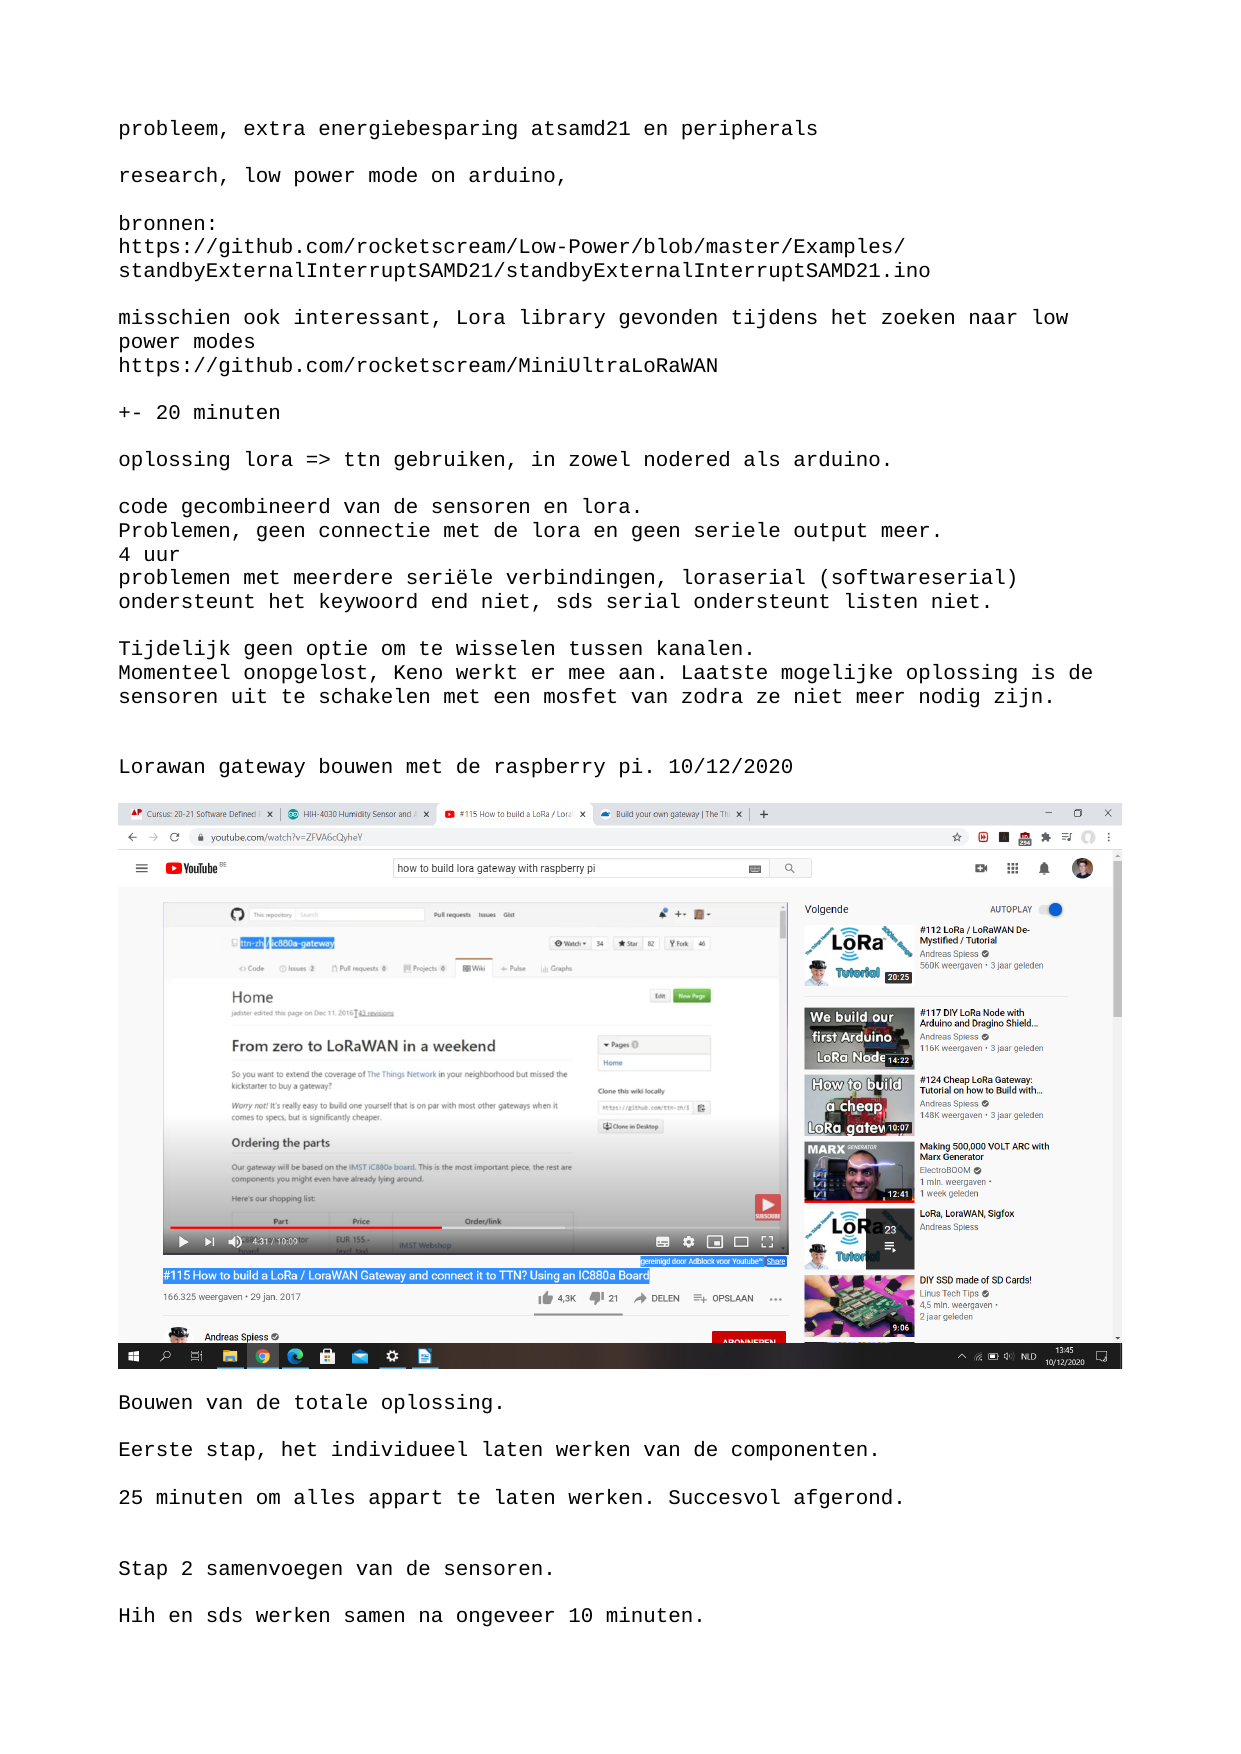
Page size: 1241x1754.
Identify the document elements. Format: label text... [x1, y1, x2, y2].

text Bouwen van de totale oplossing. [118, 1392, 1122, 1416]
text problemen met meerdere seriële verbindingen, loraserial (softwareserial) ondersteunt het keywoord end niet, sds serial ondersteunt listen niet. [118, 567, 1122, 615]
text bronnen: [118, 213, 1122, 236]
text Lorawan gateway bouwen met de raspberry pi. 10/12/2020 [118, 757, 1122, 780]
text research, low power mode on arduino, [118, 165, 1122, 189]
text Eerste stap, het individueel laten werken van de componenten. [118, 1439, 1122, 1463]
text Tijdelijk geen optie om te wisselen tussen kanalen. [118, 638, 1122, 662]
text code gecombineerd van de sensoren en lora. [118, 496, 1122, 520]
text https://github.com/rocketscream/Low-Power/blob/master/Examples/standbyExternalInterruptSAMD21/standbyExternalInterruptSAMD21.ino [118, 236, 1122, 284]
text oplossing lora => ttn gebruiken, in zowel nodered als arduino. [118, 449, 1122, 473]
text Problemen, geen connectie met de lora en geen seriele output meer. [118, 520, 1122, 544]
text https://github.com/rocketscream/MiniUltraLoRaWAN [118, 354, 1122, 378]
text +- 20 minuten [118, 402, 1122, 426]
text probleem, extra energiebesparing atsamd21 en peripherals [118, 118, 1122, 142]
text 25 minuten om alles appart te laten werken. Succesvol afgerond. [118, 1487, 1122, 1510]
text 4 uur [118, 544, 1122, 567]
text Stap 2 samenvoegen van de sensoren. [118, 1558, 1122, 1581]
text Momenteel onopgelost, Keno werkt er mee aan. Laatste mogelijke oplossing is de sensoren uit te schakelen met een mosfet van zodra ze niet meer nodig zijn. [118, 662, 1122, 709]
text misschien ook interessant, Lora library gevonden tijdens het zoeken naar low power modes [118, 307, 1122, 354]
picture [118, 803, 1123, 1369]
text Hih en sds werken samen na ongeveer 10 minuten. [118, 1605, 1122, 1629]
